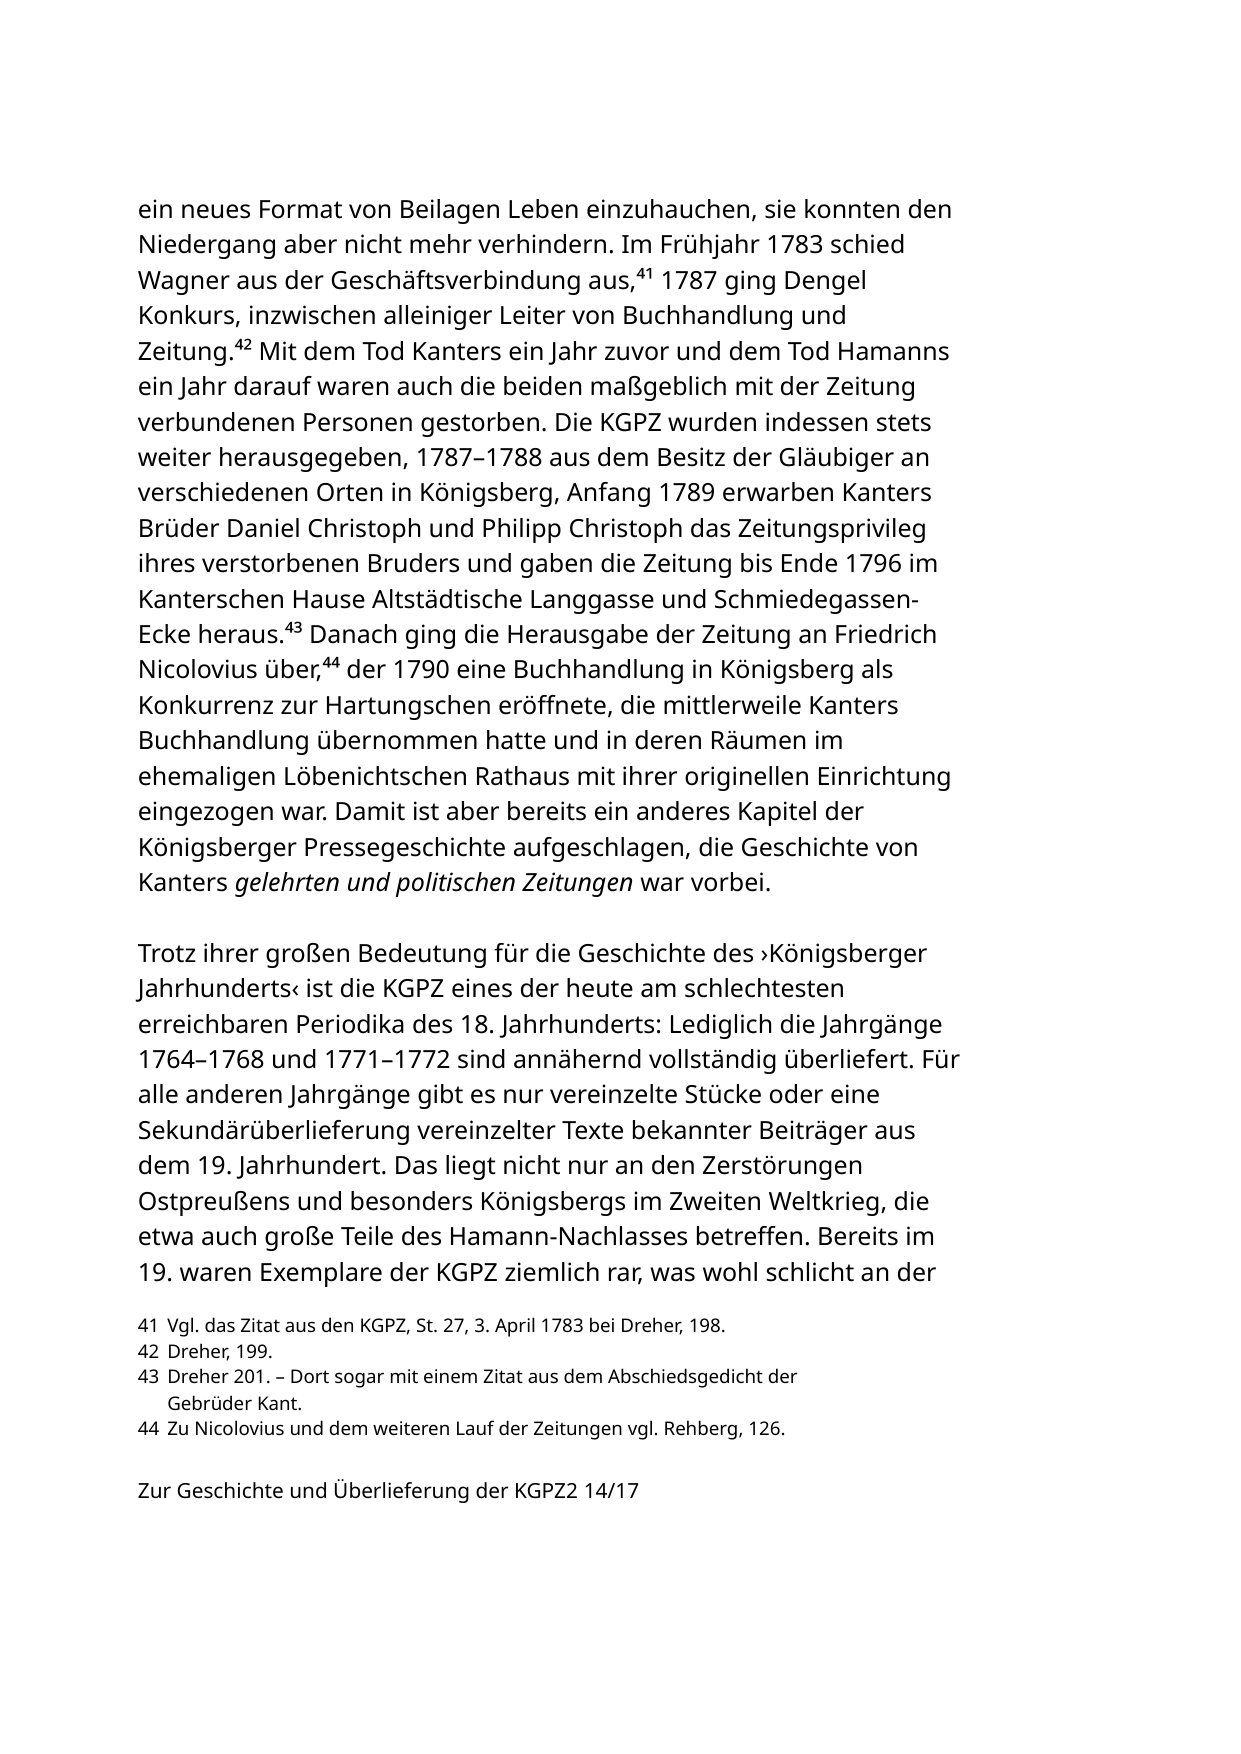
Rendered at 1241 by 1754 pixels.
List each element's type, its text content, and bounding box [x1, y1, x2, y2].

text Zu Nicolovius und dem weiteren Lauf der Zeitungen vgl. Rehberg, 126. [138, 1415, 846, 1441]
text Vgl. das Zitat aus den KGPZ, St. 27, 3. April 1783 bei Dreher, 198. [138, 1311, 846, 1337]
text Dreher, 199. [138, 1337, 846, 1363]
text ein neues Format von Beilagen Leben einzuhauchen, sie konnten den Niedergang aber nicht mehr verhindern. Im Frühjahr 1783 schied Wagner aus der Geschäftsverbindung aus, 1787 ging Dengel Konkurs, inzwischen alleiniger Leiter von Buchhandlung und Zeitung. Mit dem Tod Kanters ein Jahr zuvor und dem Tod Hamanns ein Jahr darauf waren auch die beiden maßgeblich mit der Zeitung verbundenen Personen gestorben. Die KGPZ wurden indessen stets weiter herausgegeben, 1787–1788 aus dem Besitz der Gläubiger an verschiedenen Orten in Königsberg, Anfang 1789 erwarben Kanters Brüder Daniel Christoph und Philipp Christoph das Zeitungsprivileg ihres verstorbenen Bruders und gaben die Zeitung bis Ende 1796 im Kanterschen Hause Altstädtische Langgasse und Schmiedegassen-Ecke heraus. Danach ging die Herausgabe der Zeitung an Friedrich Nicolovius über, der 1790 eine Buchhandlung in Königsberg als Konkurrenz zur Hartungschen eröffnete, die mittlerweile Kanters Buchhandlung übernommen hatte und in deren Räumen im ehemaligen Löbenichtschen Rathaus mit ihrer originellen Einrichtung eingezogen war. Damit ist aber bereits ein anderes Kapitel der Königsberger Pressegeschichte aufgeschlagen, die Geschichte von Kanters gelehrten und politischen Zeitungen war vorbei. [138, 190, 964, 898]
text Trotz ihrer großen Bedeutung für die Geschichte des ›Königsberger Jahrhunderts‹ ist die KGPZ eines der heute am schlechtesten erreichbaren Periodika des 18. Jahrhunderts: Lediglich die Jahrgänge 1764–1768 und 1771–1772 sind annähernd vollständig überliefert. Für alle anderen Jahrgänge gibt es nur vereinzelte Stücke oder eine Sekundärüberlieferung vereinzelter Texte bekannter Beiträger aus dem 19. Jahrhundert. Das liegt nicht nur an den Zerstörungen Ostpreußens und besonders Königsbergs im Zweiten Weltkrieg, die etwa auch große Teile des Hamann-Nachlasses betreffen. Bereits im 19. waren Exemplare der KGPZ ziemlich rar, was wohl schlicht an der [138, 934, 964, 1288]
text Dreher 201. – Dort sogar mit einem Zitat aus dem Abschiedsgedicht der Gebrüder Kant. [138, 1363, 846, 1415]
